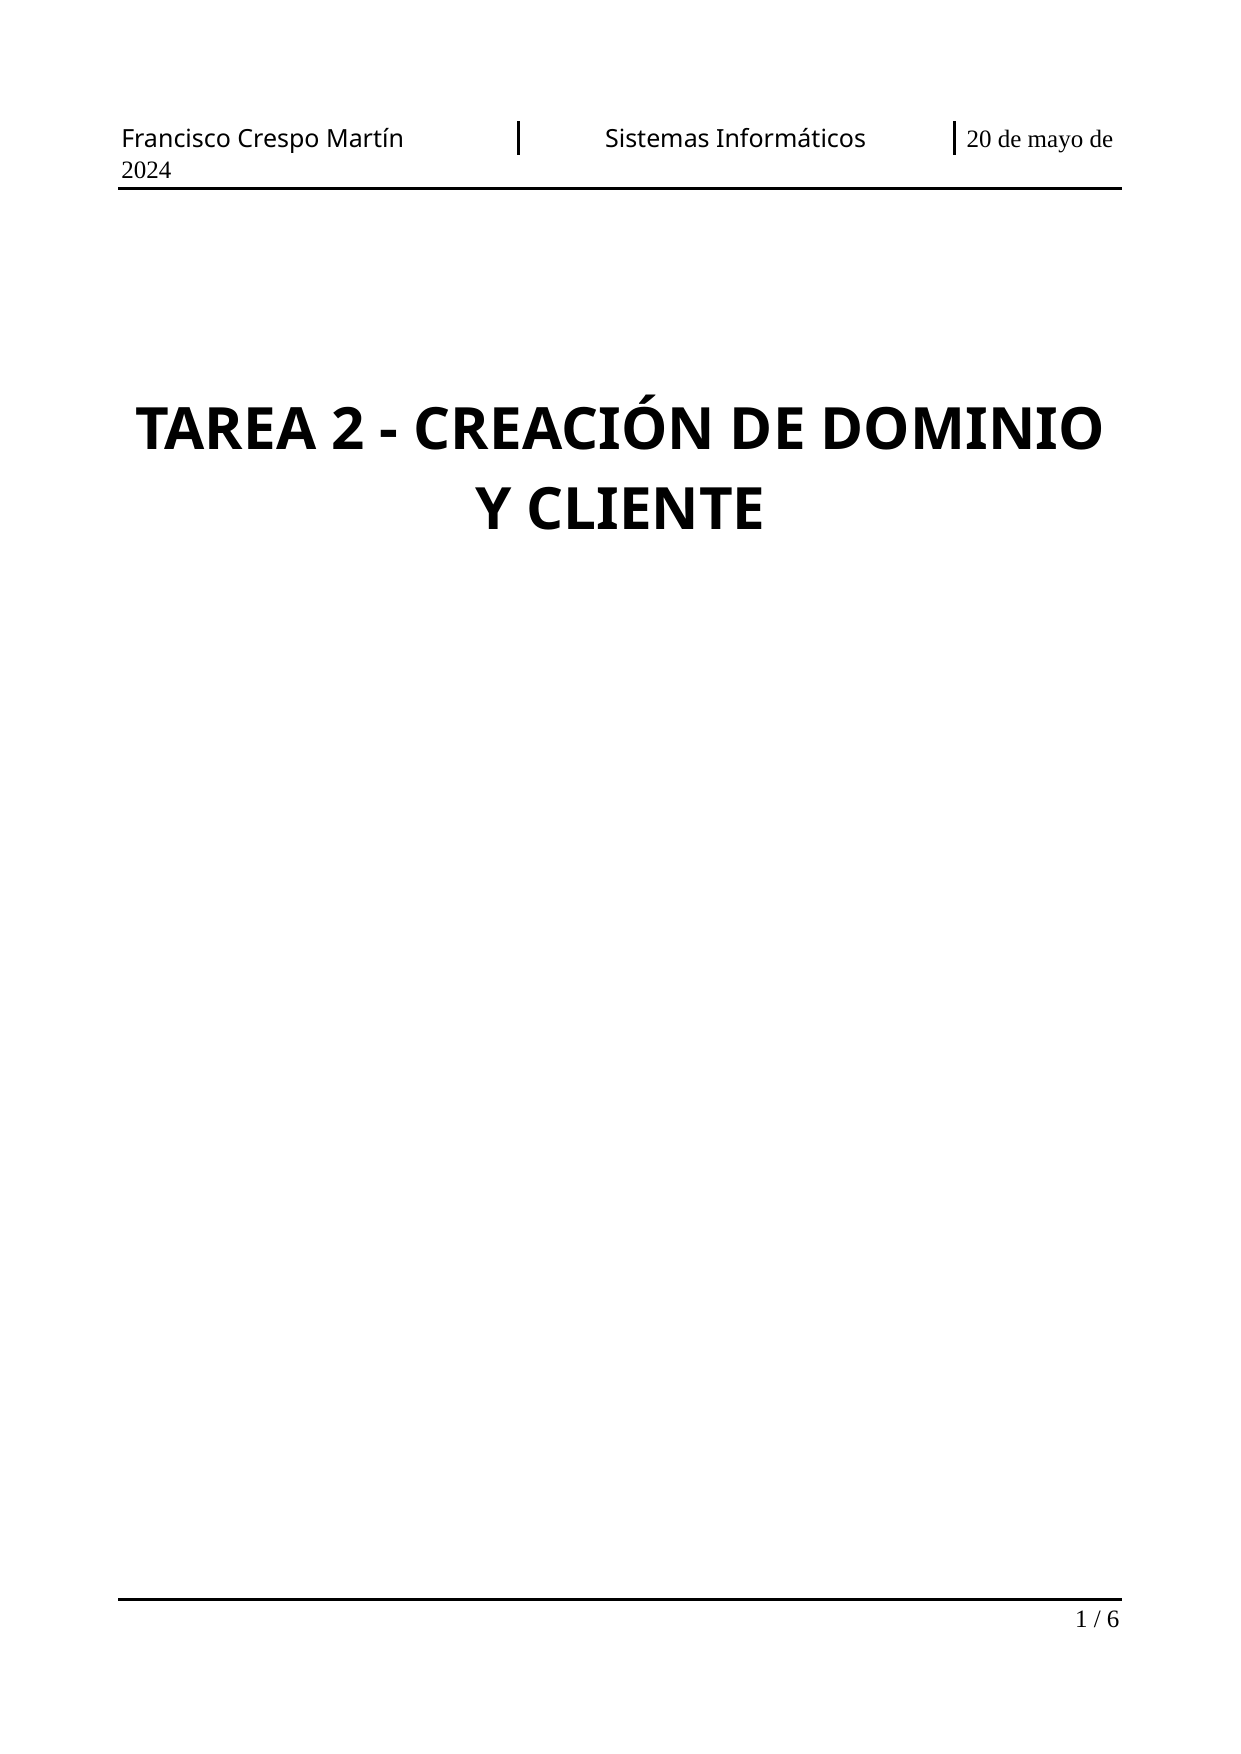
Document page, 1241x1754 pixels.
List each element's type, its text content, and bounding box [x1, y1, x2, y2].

title TAREA 2 - CREACIÓN DE DOMINIO Y CLIENTE [118, 387, 1122, 546]
